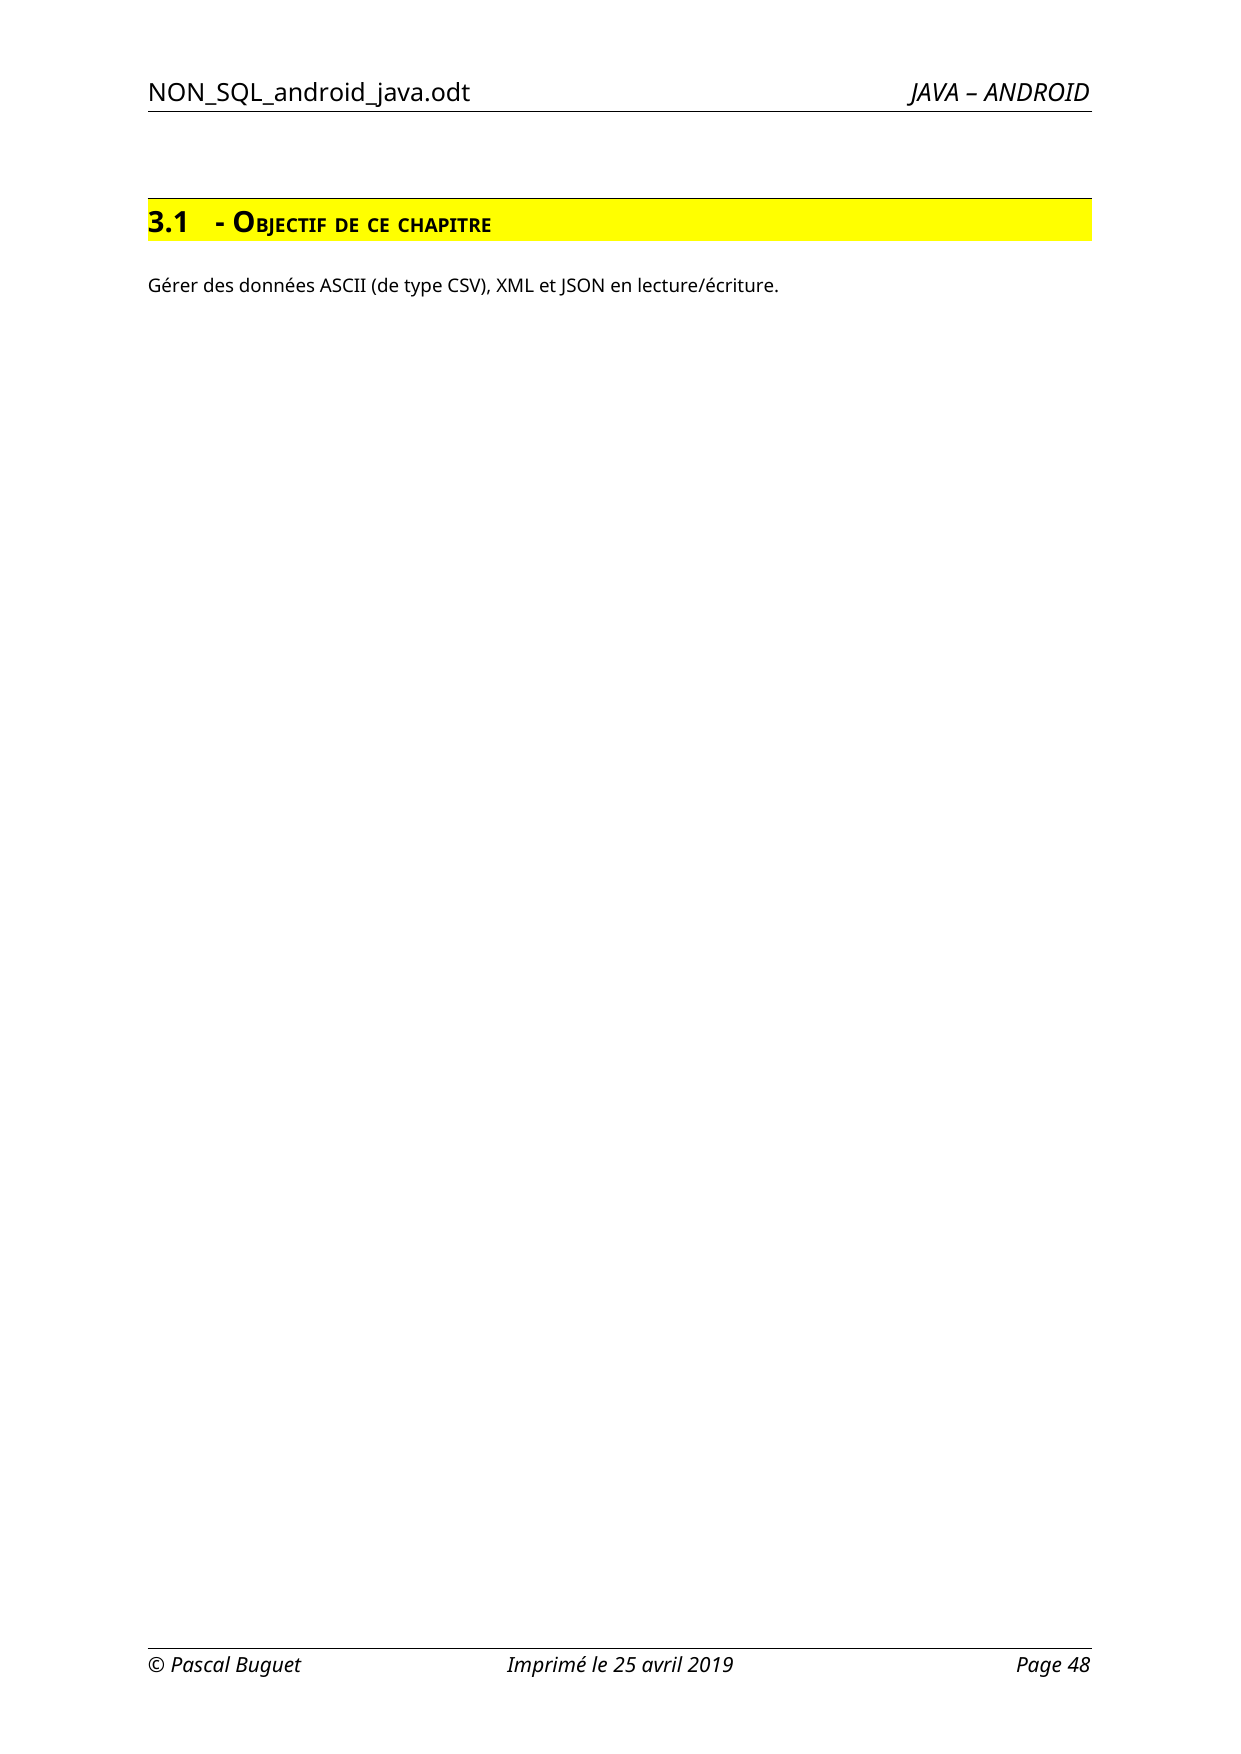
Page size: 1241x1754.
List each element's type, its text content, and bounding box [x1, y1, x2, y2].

subtitle - Objectif de ce chapitre [148, 199, 1092, 241]
text Gérer des données ASCII (de type CSV), XML et JSON en lecture/écriture. [148, 273, 1092, 298]
